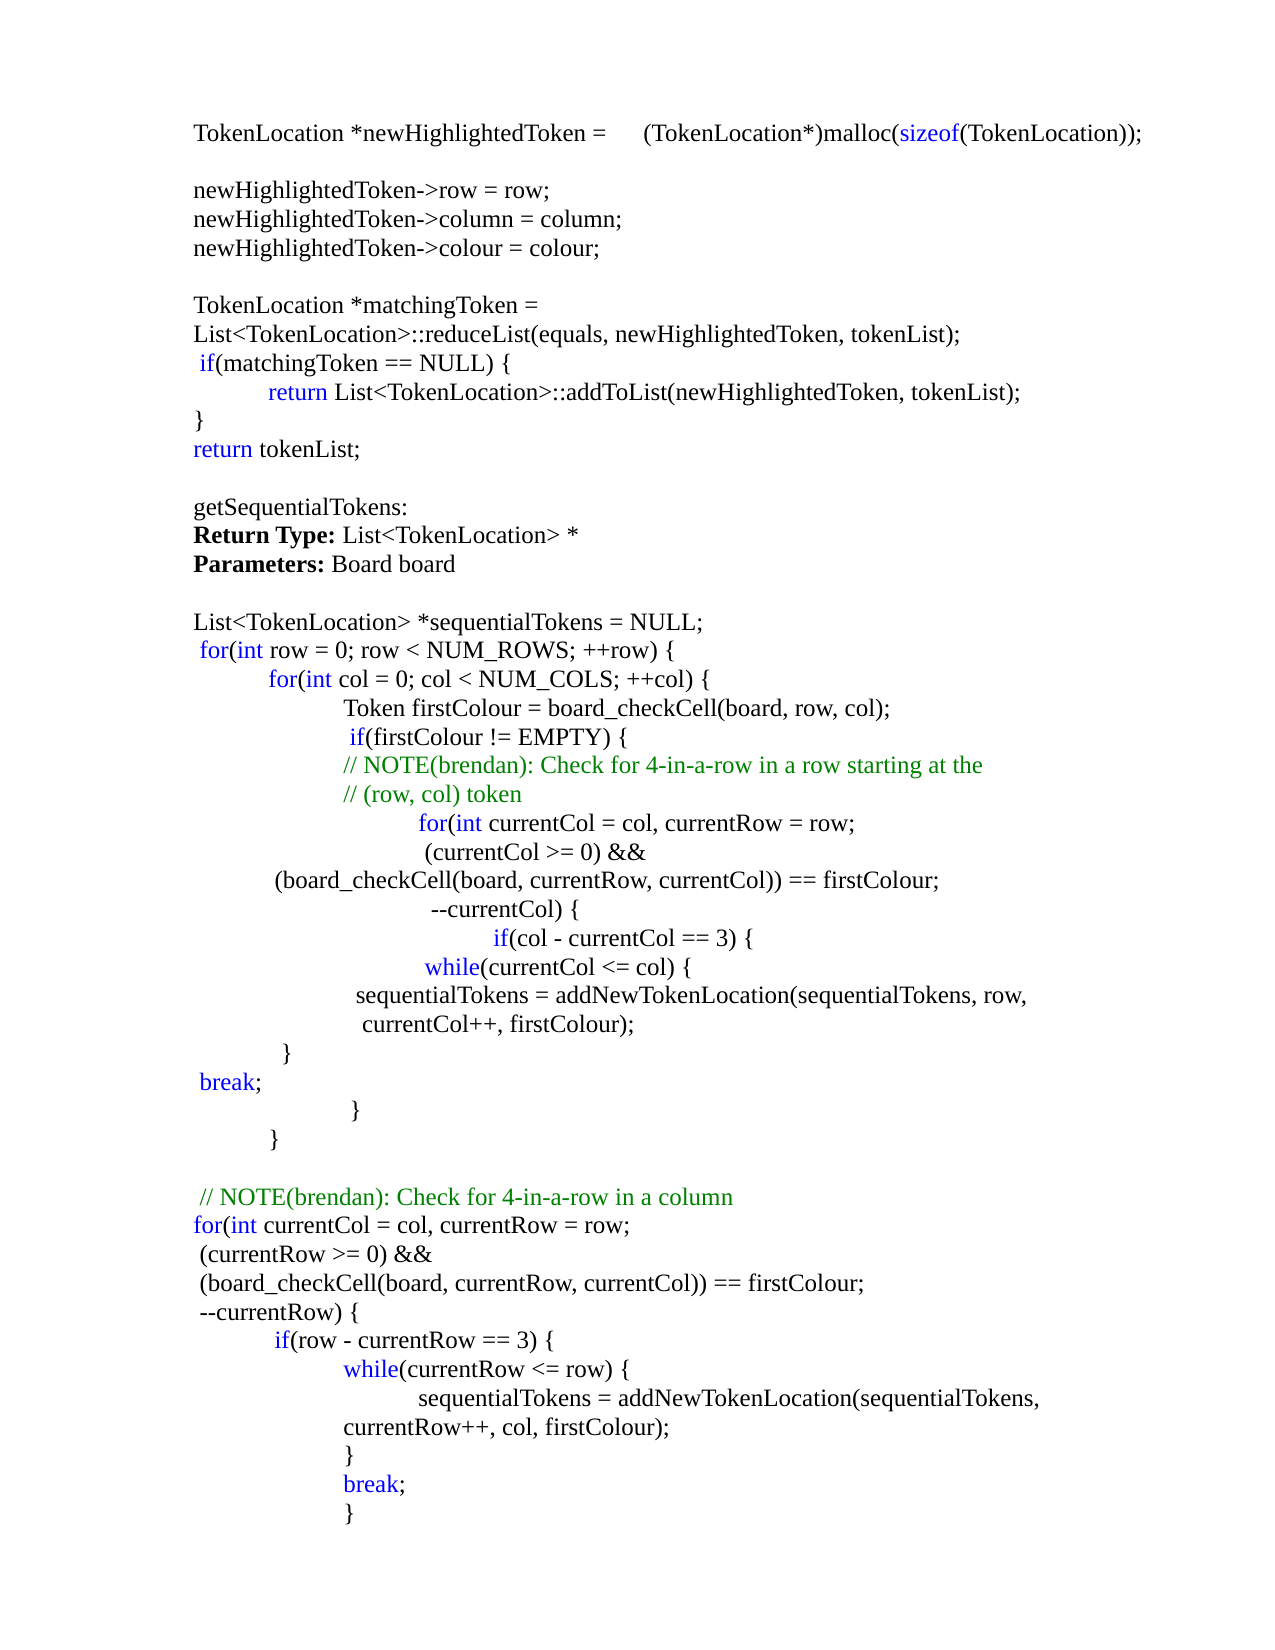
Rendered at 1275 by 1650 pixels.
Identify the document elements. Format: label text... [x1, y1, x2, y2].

text Token firstColour = board_checkCell(board, row, col); [118, 693, 1157, 722]
text } [118, 1124, 1157, 1153]
text TokenLocation *newHighlightedToken = (TokenLocation*)malloc(sizeof(TokenLocation)); [118, 118, 1157, 147]
text (board_checkCell(board, currentRow, currentCol)) == firstColour; [118, 866, 1157, 894]
text // NOTE(brendan): Check for 4-in-a-row in a column [118, 1182, 1157, 1211]
text currentRow++, col, firstColour); [118, 1412, 1157, 1441]
text while(currentCol <= col) { [118, 952, 1157, 981]
text (currentRow >= 0) && [118, 1239, 1157, 1268]
text for(int currentCol = col, currentRow = row; [118, 808, 1157, 837]
text } [118, 1038, 1157, 1067]
text Return Type: List<TokenLocation> * [118, 521, 1157, 549]
text if(col - currentCol == 3) { [118, 923, 1157, 952]
text if(firstColour != EMPTY) { [118, 722, 1157, 751]
text (currentCol >= 0) && [118, 837, 1157, 866]
text newHighlightedToken->row = row; [118, 176, 1157, 204]
text break; [118, 1469, 1157, 1498]
text for(int row = 0; row < NUM_ROWS; ++row) { [118, 636, 1157, 664]
text while(currentRow <= row) { [118, 1354, 1157, 1383]
text (board_checkCell(board, currentRow, currentCol)) == firstColour; [118, 1268, 1157, 1297]
text break; [118, 1067, 1157, 1096]
text currentCol++, firstColour); [118, 1009, 1157, 1038]
text } [118, 1498, 1157, 1527]
text getSequentialTokens: [118, 492, 1157, 521]
text --currentRow) { [118, 1297, 1157, 1326]
text List<TokenLocation> *sequentialTokens = NULL; [118, 607, 1157, 636]
text Parameters: Board board [118, 549, 1157, 578]
text // NOTE(brendan): Check for 4-in-a-row in a row starting at the [118, 751, 1157, 779]
text newHighlightedToken->column = column; [118, 204, 1157, 233]
text return List<TokenLocation>::addToList(newHighlightedToken, tokenList); [118, 377, 1157, 406]
text TokenLocation *matchingToken = [118, 291, 1157, 319]
text sequentialTokens = addNewTokenLocation(sequentialTokens, [118, 1383, 1157, 1412]
text for(int col = 0; col < NUM_COLS; ++col) { [118, 664, 1157, 693]
text if(row - currentRow == 3) { [118, 1326, 1157, 1354]
text return tokenList; [118, 434, 1157, 463]
text // (row, col) token [118, 779, 1157, 808]
text sequentialTokens = addNewTokenLocation(sequentialTokens, row, [118, 981, 1157, 1009]
text } [118, 406, 1157, 434]
text List<TokenLocation>::reduceList(equals, newHighlightedToken, tokenList); [118, 319, 1157, 348]
text for(int currentCol = col, currentRow = row; [118, 1211, 1157, 1239]
text newHighlightedToken->colour = colour; [118, 233, 1157, 262]
text } [118, 1096, 1157, 1124]
text --currentCol) { [118, 894, 1157, 923]
text if(matchingToken == NULL) { [118, 348, 1157, 377]
text } [118, 1441, 1157, 1469]
